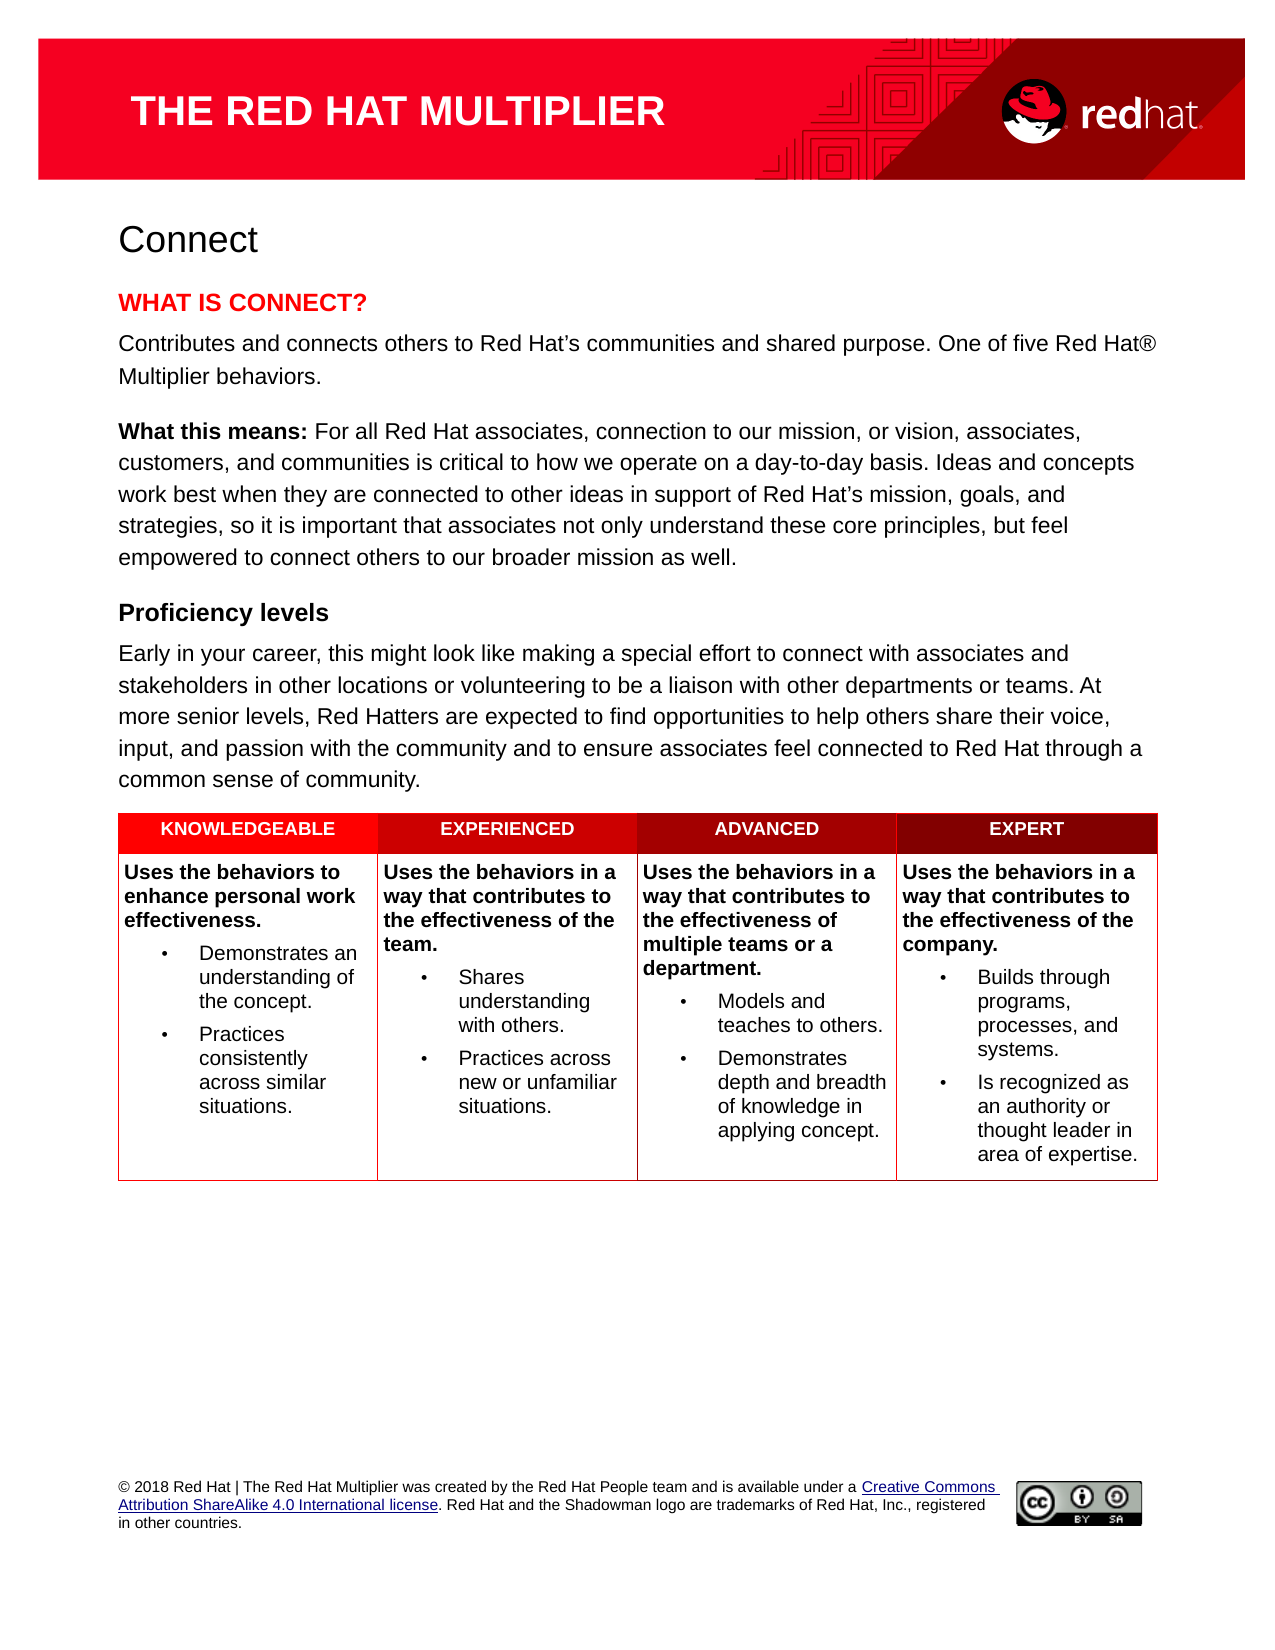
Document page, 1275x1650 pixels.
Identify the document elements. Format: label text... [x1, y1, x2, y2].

text What is Connect? [118, 288, 1157, 317]
text Early in your career, this might look like making a special effort to connect with associates and stakeholders in other locations or volunteering to be a liaison with other departments or teams. At more senior levels, Red Hatters are expected to find opportunities to help others share their voice, input, and passion with the community and to ensure associates feel connected to Red Hat through a common sense of community. [118, 640, 1157, 793]
picture [0, 0, 1275, 218]
table_header KNOWLEDGEABLE [119, 814, 377, 854]
table_cell Uses the behaviors in a way that contributes to the effectiveness of multiple teams or a department. Models and teaches to others. Demonstrates depth and breadth of knowledge in applying concept. [638, 855, 896, 1180]
picture [1016, 1481, 1143, 1526]
table_header EXPERIENCED [378, 814, 637, 854]
table_header ADVANCED [638, 814, 896, 854]
table_header EXPERT [897, 814, 1157, 854]
text Contributes and connects others to Red Hat’s communities and shared purpose. One of five Red Hat® Multiplier behaviors. [118, 330, 1157, 389]
title Connect [118, 218, 1157, 261]
text Proficiency levels [118, 598, 1157, 627]
table_cell Uses the behaviors in a way that contributes to the effectiveness of the team. Shares understanding with others. Practices across new or unfamiliar situations. [378, 855, 637, 1180]
text What this means: For all Red Hat associates, connection to our mission, or vision, associates, customers, and communities is critical to how we operate on a day-to-day basis. Ideas and concepts work best when they are connected to other ideas in support of Red Hat’s mission, goals, and strategies, so it is important that associates not only understand these core principles, but feel empowered to connect others to our broader mission as well. [118, 418, 1157, 570]
table_cell Uses the behaviors to enhance personal work effectiveness. Demonstrates an understanding of the concept. Practices consistently across similar situations. [119, 855, 377, 1180]
table_cell Uses the behaviors in a way that contributes to the effectiveness of the company. Builds through programs, processes, and systems. Is recognized as an authority or thought leader in area of expertise. [897, 855, 1157, 1180]
